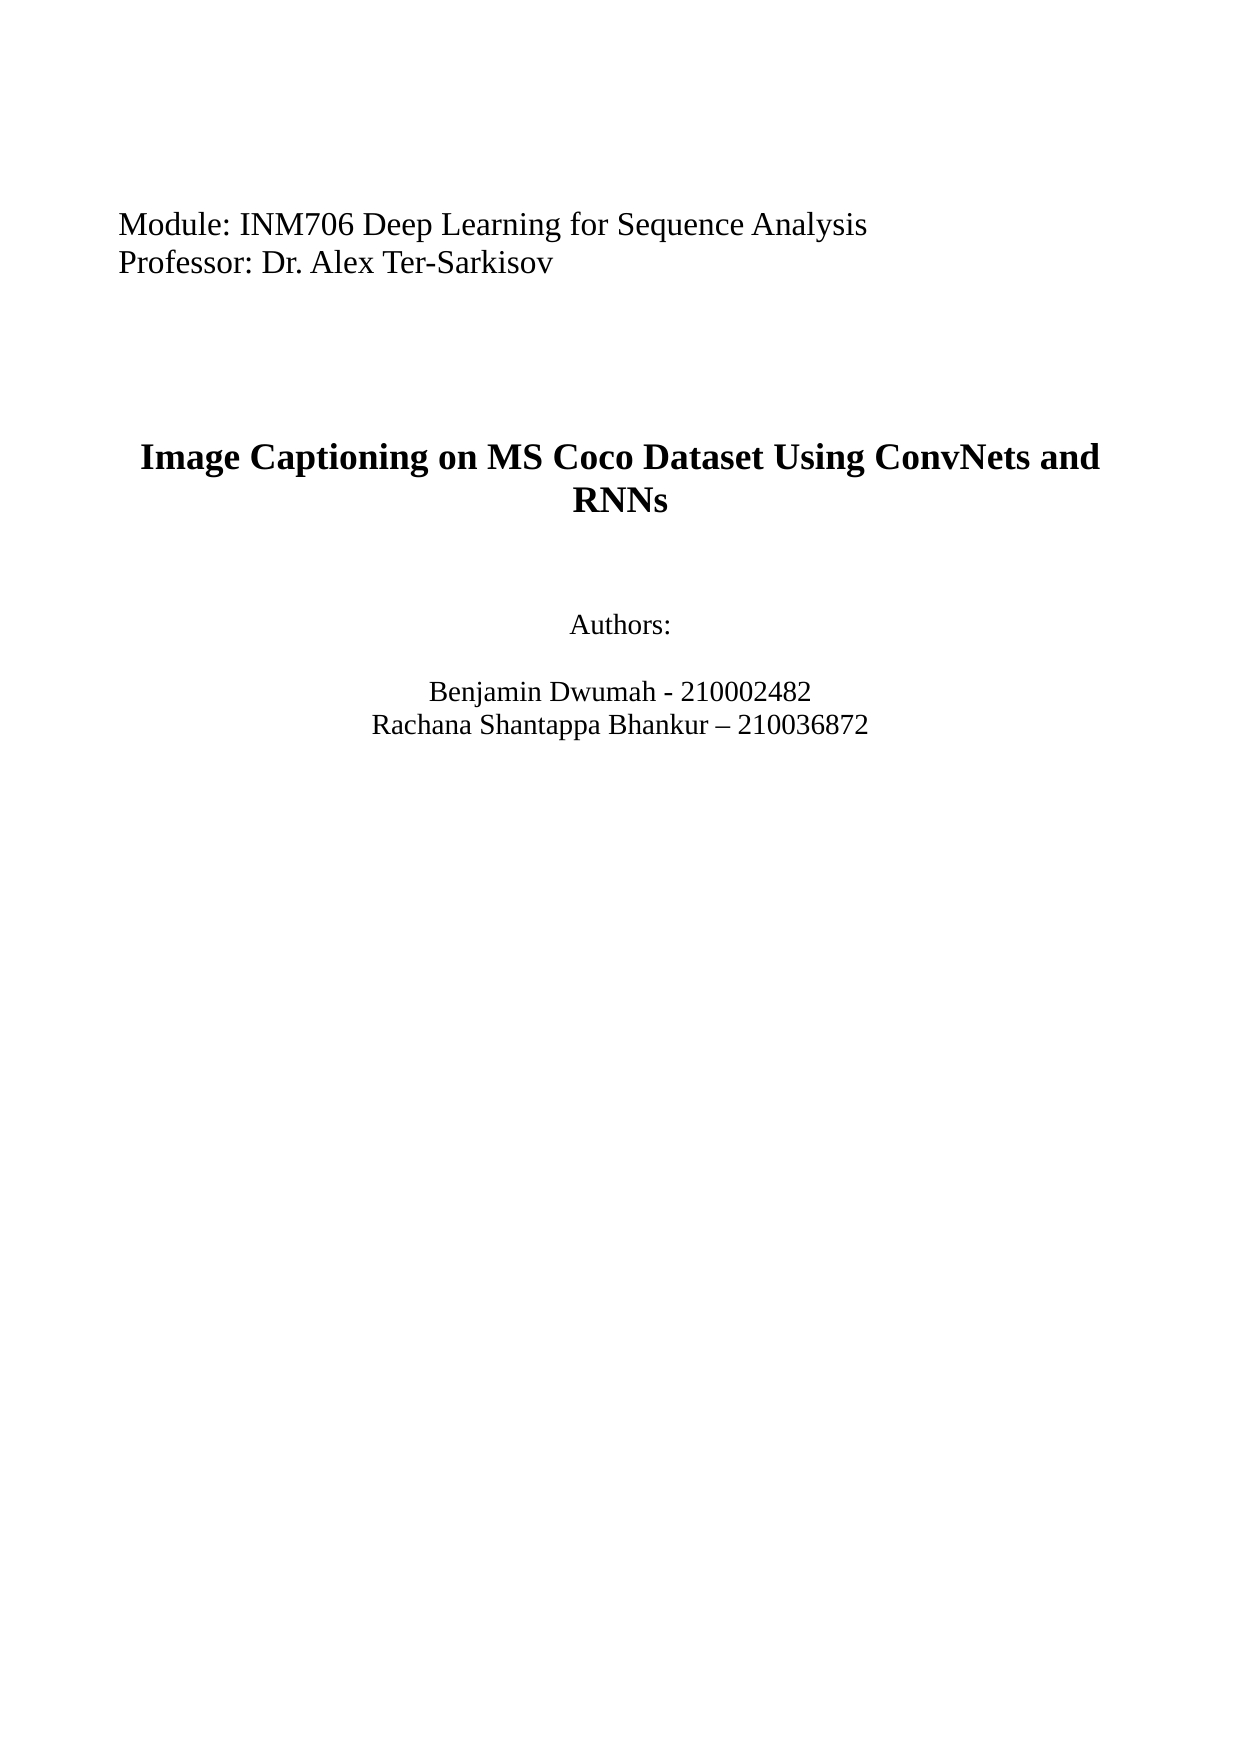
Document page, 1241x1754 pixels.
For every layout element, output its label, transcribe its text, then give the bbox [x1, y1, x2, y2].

text Image Captioning on MS Coco Dataset Using ConvNets and RNNs [118, 434, 1122, 564]
text Authors: [118, 607, 1122, 640]
text Rachana Shantappa Bhankur – 210036872 [118, 707, 1122, 741]
text Benjamin Dwumah - 210002482 [118, 674, 1122, 707]
text Professor: Dr. Alex Ter-Sarkisov [118, 243, 1122, 281]
text Module: INM706 Deep Learning for Sequence Analysis [118, 204, 1122, 243]
